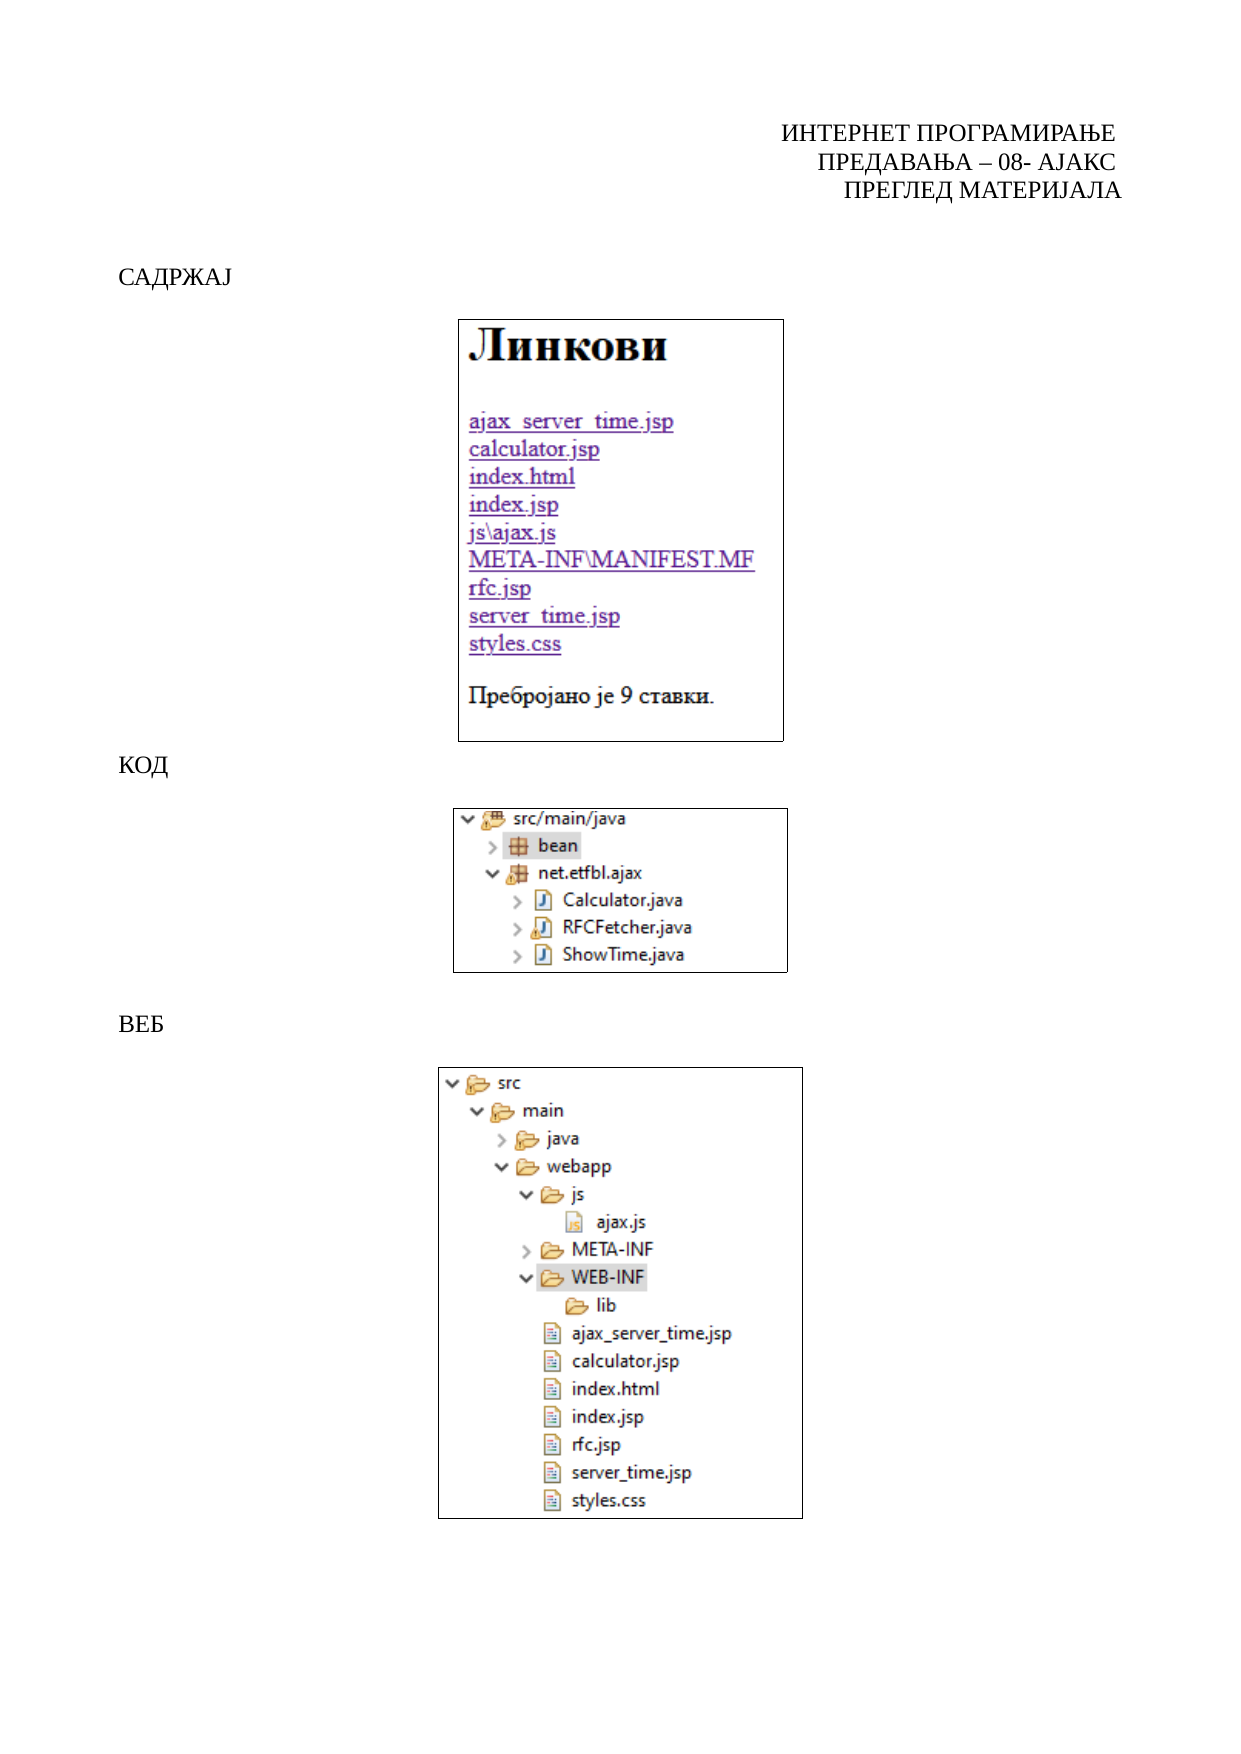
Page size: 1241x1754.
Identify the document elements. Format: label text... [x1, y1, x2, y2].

picture [456, 811, 785, 970]
text КОД [118, 751, 1122, 779]
picture [460, 322, 780, 739]
text ИНТЕРНЕТ ПРОГРАМИРАЊЕ [118, 118, 1122, 147]
text САДРЖАЈ [118, 262, 1122, 291]
text ПРЕГЛЕД МАТЕРИЈАЛА [118, 176, 1122, 204]
text ПРЕДАВАЊА – 08- АЈАКС [118, 147, 1122, 176]
text ВЕБ [118, 1009, 1122, 1038]
picture [441, 1070, 800, 1516]
